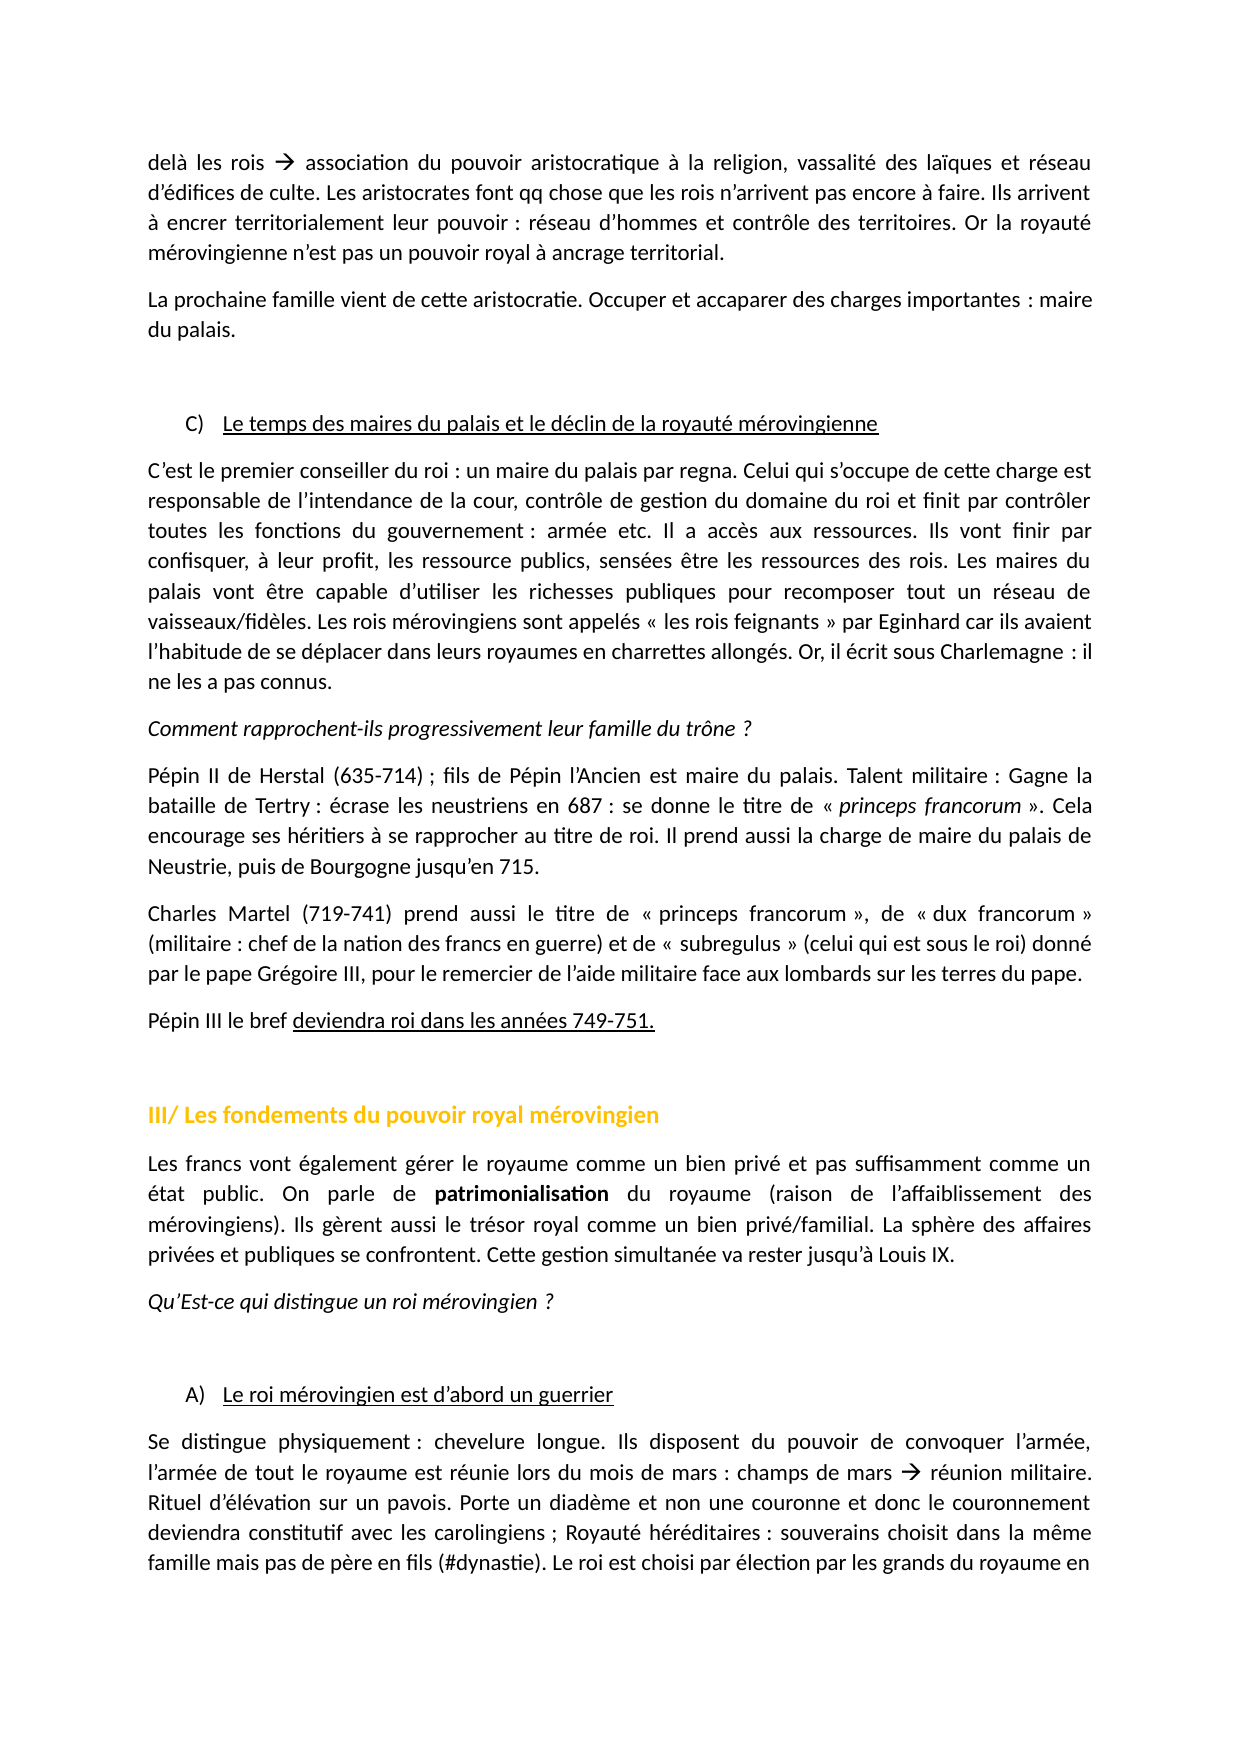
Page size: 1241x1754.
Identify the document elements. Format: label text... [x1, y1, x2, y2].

text Les francs vont également gérer le royaume comme un bien privé et pas suffisamment comme un état public. On parle de patrimonialisation du royaume (raison de l’affaiblissement des mérovingiens). Ils gèrent aussi le trésor royal comme un bien privé/familial. La sphère des affaires privées et publiques se confrontent. Cette gestion simultanée va rester jusqu’à Louis IX. [148, 1149, 1093, 1268]
text III/ Les fondements du pouvoir royal mérovingien [148, 1100, 1093, 1130]
text La prochaine famille vient de cette aristocratie. Occuper et accaparer des charges importantes : maire du palais. [148, 285, 1093, 343]
text C’est le premier conseiller du roi : un maire du palais par regna. Celui qui s’occupe de cette charge est responsable de l’intendance de la cour, contrôle de gestion du domaine du roi et finit par contrôler toutes les fonctions du gouvernement : armée etc. Il a accès aux ressources. Ils vont finir par confisquer, à leur profit, les ressource publics, sensées être les ressources des rois. Les maires du palais vont être capable d’utiliser les richesses publiques pour recomposer tout un réseau de vaisseaux/fidèles. Les rois mérovingiens sont appelés « les rois feignants » par Eginhard car ils avaient l’habitude de se déplacer dans leurs royaumes en charrettes allongés. Or, il écrit sous Charlemagne : il ne les a pas connus. [148, 456, 1093, 695]
text Pépin II de Herstal (635-714) ; fils de Pépin l’Ancien est maire du palais. Talent militaire : Gagne la bataille de Tertry : écrase les neustriens en 687 : se donne le titre de « princeps francorum ». Cela encourage ses héritiers à se rapprocher au titre de roi. Il prend aussi la charge de maire du palais de Neustrie, puis de Bourgogne jusqu’en 715. [148, 761, 1093, 880]
text Comment rapprochent-ils progressivement leur famille du trône ? [148, 714, 1093, 742]
text Charles Martel (719-741) prend aussi le titre de « princeps francorum », de « dux francorum » (militaire : chef de la nation des francs en guerre) et de « subregulus » (celui qui est sous le roi) donné par le pape Grégoire III, pour le remercier de l’aide militaire face aux lombards sur les terres du pape. [148, 899, 1093, 987]
list Le temps des maires du palais et le déclin de la royauté mérovingienne [185, 409, 1093, 437]
text Qu’Est-ce qui distingue un roi mérovingien ? [148, 1287, 1093, 1315]
text Se distingue physiquement : chevelure longue. Ils disposent du pouvoir de convoquer l’armée, l’armée de tout le royaume est réunie lors du mois de mars : champs de mars  réunion militaire. Rituel d’élévation sur un pavois. Porte un diadème et non une couronne et donc le couronnement deviendra constitutif avec les carolingiens ; Royauté héréditaires : souverains choisit dans la même famille mais pas de père en fils (#dynastie). Le roi est choisi par élection par les grands du royaume en [148, 1427, 1093, 1576]
text delà les rois  association du pouvoir aristocratique à la religion, vassalité des laïques et réseau d’édifices de culte. Les aristocrates font qq chose que les rois n’arrivent pas encore à faire. Ils arrivent à encrer territorialement leur pouvoir : réseau d’hommes et contrôle des territoires. Or la royauté mérovingienne n’est pas un pouvoir royal à ancrage territorial. [148, 148, 1093, 266]
list Le roi mérovingien est d’abord un guerrier [185, 1381, 1093, 1408]
text Pépin III le bref deviendra roi dans les années 749-751. [148, 1006, 1093, 1034]
